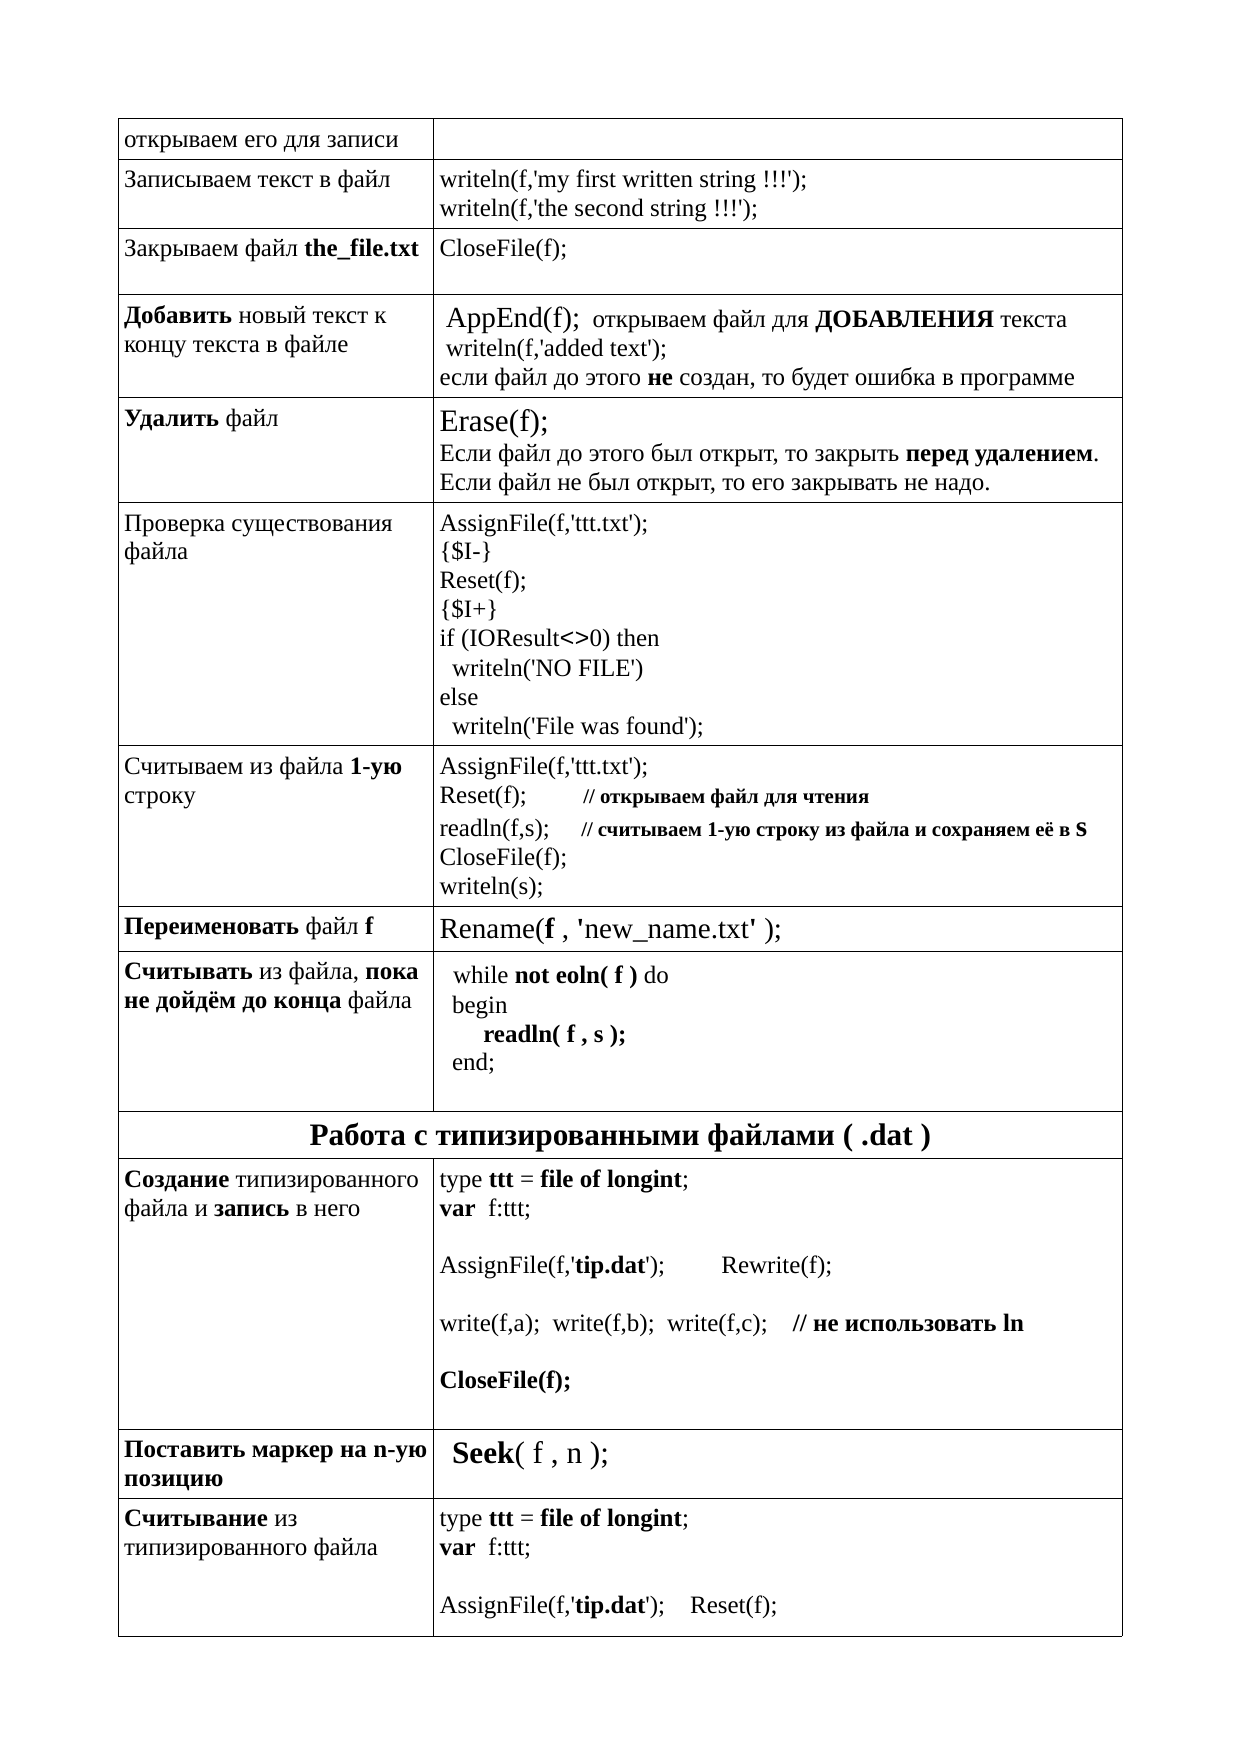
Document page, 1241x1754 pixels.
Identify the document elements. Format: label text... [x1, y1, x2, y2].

table_cell Удалить файл [119, 398, 433, 502]
table_cell writeln(f,'my first written string !!!'); writeln(f,'the second string !!!'); [434, 160, 1122, 227]
table_cell Закрываем файл the_file.txt [119, 229, 433, 294]
table_cell while not eoln( f ) do begin readln( f , s ); end; [434, 952, 1122, 1111]
table_cell CloseFile(f); [434, 229, 1122, 294]
table_cell Считываем из файла 1-ую строку [119, 746, 433, 906]
table_cell Добавить новый текст к концу текста в файле [119, 295, 433, 397]
table_cell type ttt = file of longint; var f:ttt; AssignFile(f,'tip.dat'); Reset(f); [434, 1499, 1122, 1636]
table_cell открываем его для записи [119, 119, 433, 158]
table_cell Проверка существования файла [119, 503, 433, 745]
table_cell Считывать из файла, пока не дойдём до конца файла [119, 952, 433, 1111]
table_cell AssignFile(f,'ttt.txt'); Reset(f); // открываем файл для чтения readln(f,s); // считываем 1-ую строку из файла и сохраняем её в s CloseFile(f); writeln(s); [434, 746, 1122, 906]
table_cell Переименовать файл f [119, 907, 433, 951]
table_cell AppEnd(f); открываем файл для ДОБАВЛЕНИЯ текста writeln(f,'added text'); если файл до этого не создан, то будет ошибка в программе [434, 295, 1122, 397]
table_cell Поставить маркер на n-ую позицию [119, 1430, 433, 1498]
table_cell Считывание из типизированного файла [119, 1499, 433, 1636]
table_cell Rename(f , 'new_name.txt' ); [434, 907, 1122, 951]
table_cell type ttt = file of longint; var f:ttt; AssignFile(f,'tip.dat'); Rewrite(f); write(f,a); write(f,b); write(f,c); // не использовать ln CloseFile(f); [434, 1159, 1122, 1428]
table_cell [434, 119, 1122, 158]
table_cell Записываем текст в файл [119, 160, 433, 227]
table_cell Создание типизированного файла и запись в него [119, 1159, 433, 1428]
table_cell Seek( f , n ); [434, 1430, 1122, 1498]
table_cell Erase(f); Если файл до этого был открыт, то закрыть перед удалением. Если файл не был открыт, то его закрывать не надо. [434, 398, 1122, 502]
table_cell AssignFile(f,'ttt.txt'); {$I-} Reset(f); {$I+} if (IOResult<>0) then writeln('NO FILE') else writeln('File was found'); [434, 503, 1122, 745]
table_cell Работа с типизированными файлами ( .dat ) [119, 1112, 1122, 1158]
